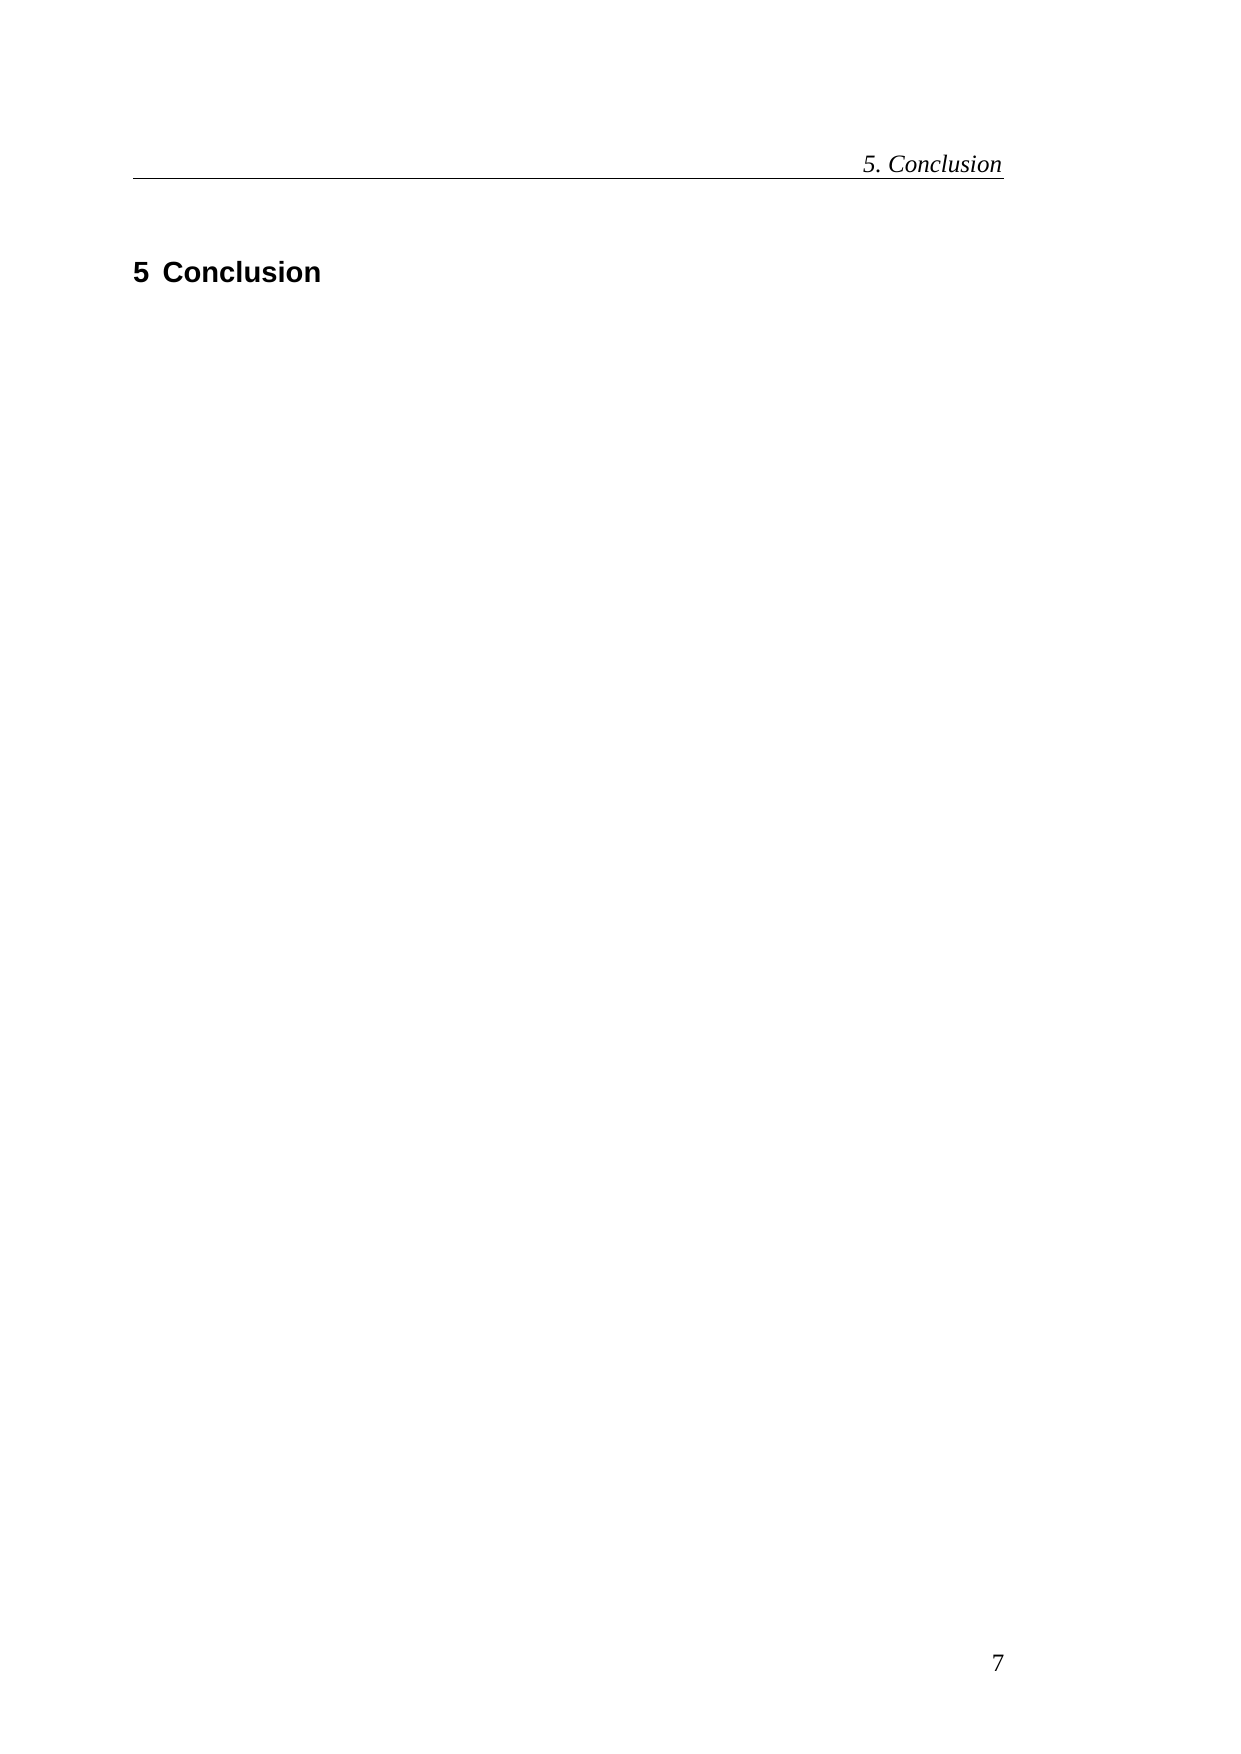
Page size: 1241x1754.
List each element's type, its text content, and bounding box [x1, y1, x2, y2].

subtitle Conclusion [133, 256, 1004, 288]
